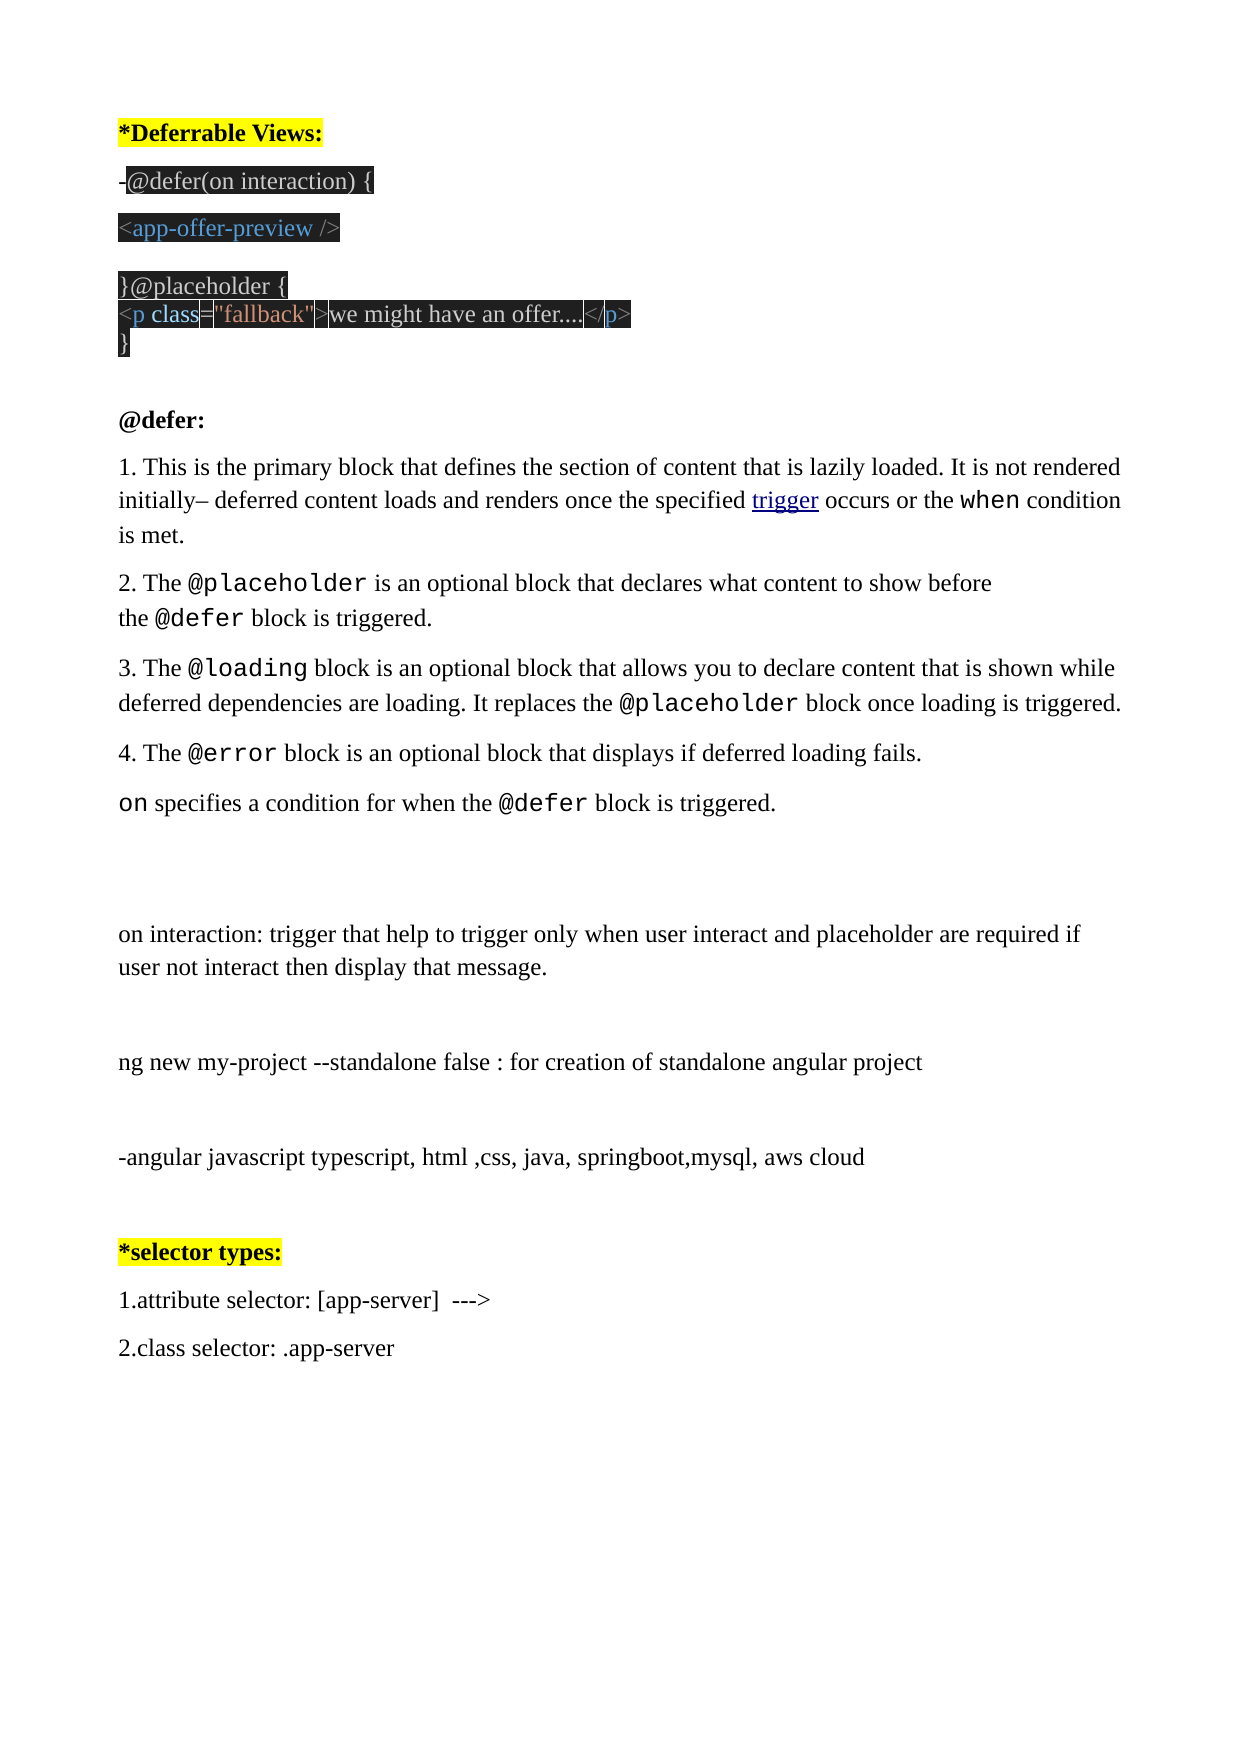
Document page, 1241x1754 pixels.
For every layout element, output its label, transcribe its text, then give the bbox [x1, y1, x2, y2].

text 4. The @error block is an optional block that displays if deferred loading fails. [118, 738, 1122, 769]
text -angular javascript typescript, html ,css, java, springboot,mysql, aws cloud [118, 1142, 1122, 1171]
text *Deferrable Views: [118, 118, 1122, 147]
text @defer: [118, 405, 1122, 433]
text 1. This is the primary block that defines the section of content that is lazily loaded. It is not rendered initially– deferred content loads and renders once the specified trigger occurs or the when condition is met. [118, 452, 1122, 549]
text <p class="fallback">we might have an offer....</p> [118, 299, 1122, 328]
text *selector types: [118, 1237, 1122, 1266]
text on specifies a condition for when the @defer block is triggered. [118, 788, 1122, 819]
text -@defer(on interaction) { [118, 166, 1122, 194]
text 2. The @placeholder is an optional block that declares what content to show before the @defer block is triggered. [118, 568, 1122, 634]
text 1.attribute selector: [app-server] ---> [118, 1285, 1122, 1314]
text on interaction: trigger that help to trigger only when user interact and placeholder are required if user not interact then display that message. [118, 919, 1122, 981]
text ng new my-project --standalone false : for creation of standalone angular project [118, 1047, 1122, 1076]
text <app-offer-preview /> [118, 213, 1122, 242]
text } [118, 328, 1122, 357]
text 2.class selector: .app-server [118, 1333, 1122, 1361]
text 3. The @loading block is an optional block that allows you to declare content that is shown while deferred dependencies are loading. It replaces the @placeholder block once loading is triggered. [118, 653, 1122, 719]
text }@placeholder { [118, 271, 1122, 299]
